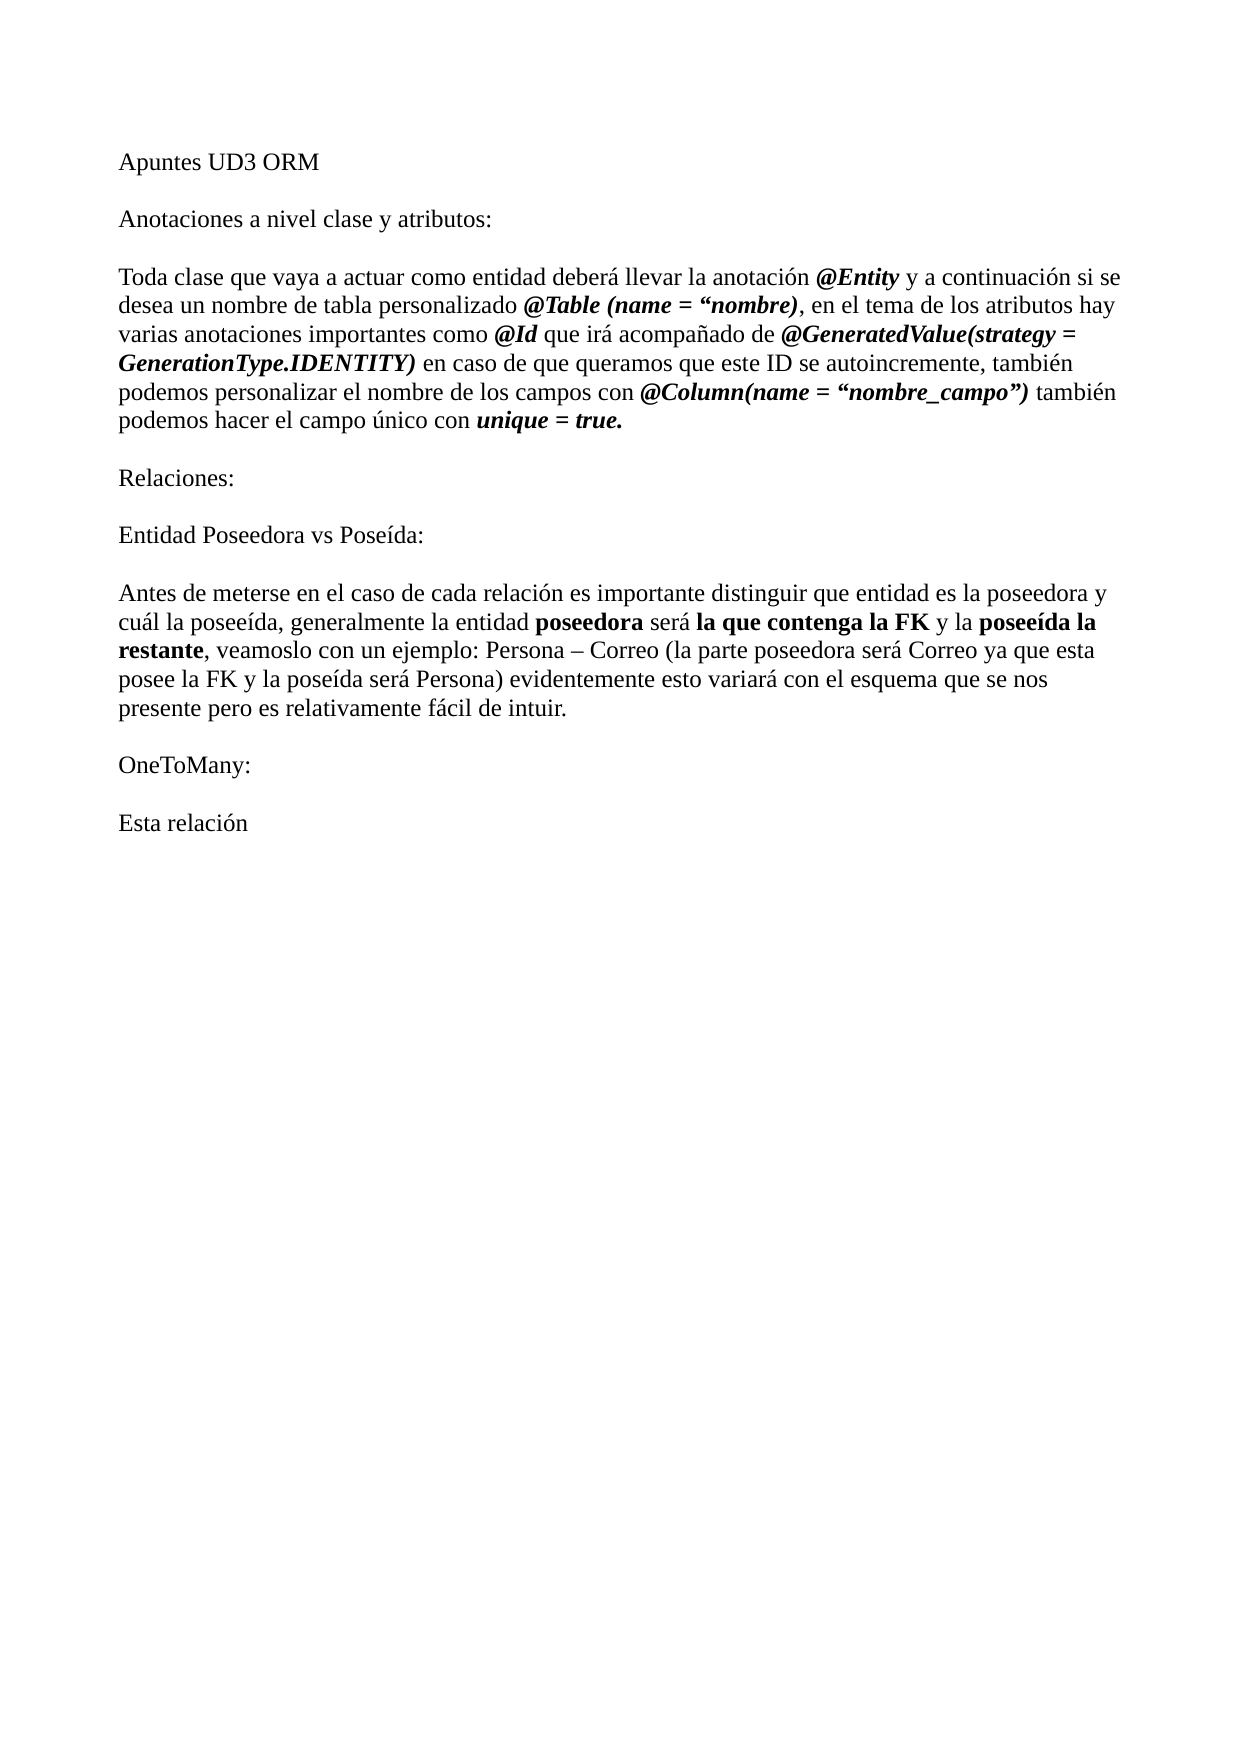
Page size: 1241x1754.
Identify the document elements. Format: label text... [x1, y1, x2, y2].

text Toda clase que vaya a actuar como entidad deberá llevar la anotación @Entity y a continuación si se desea un nombre de tabla personalizado @Table (name = “nombre), en el tema de los atributos hay varias anotaciones importantes como @Id que irá acompañado de @GeneratedValue(strategy = GenerationType.IDENTITY) en caso de que queramos que este ID se autoincremente, también podemos personalizar el nombre de los campos con @Column(name = “nombre_campo”) también podemos hacer el campo único con unique = true. [118, 262, 1122, 434]
text Relaciones: [118, 463, 1122, 492]
text Antes de meterse en el caso de cada relación es importante distinguir que entidad es la poseedora y cuál la poseeída, generalmente la entidad poseedora será la que contenga la FK y la poseeída la restante, veamoslo con un ejemplo: Persona – Correo (la parte poseedora será Correo ya que esta posee la FK y la poseída será Persona) evidentemente esto variará con el esquema que se nos presente pero es relativamente fácil de intuir. [118, 578, 1122, 722]
text Entidad Poseedora vs Poseída: [118, 521, 1122, 549]
text Anotaciones a nivel clase y atributos: [118, 204, 1122, 233]
text Apuntes UD3 ORM [118, 147, 1122, 176]
text OneToMany: [118, 751, 1122, 779]
text Esta relación [118, 808, 1122, 837]
